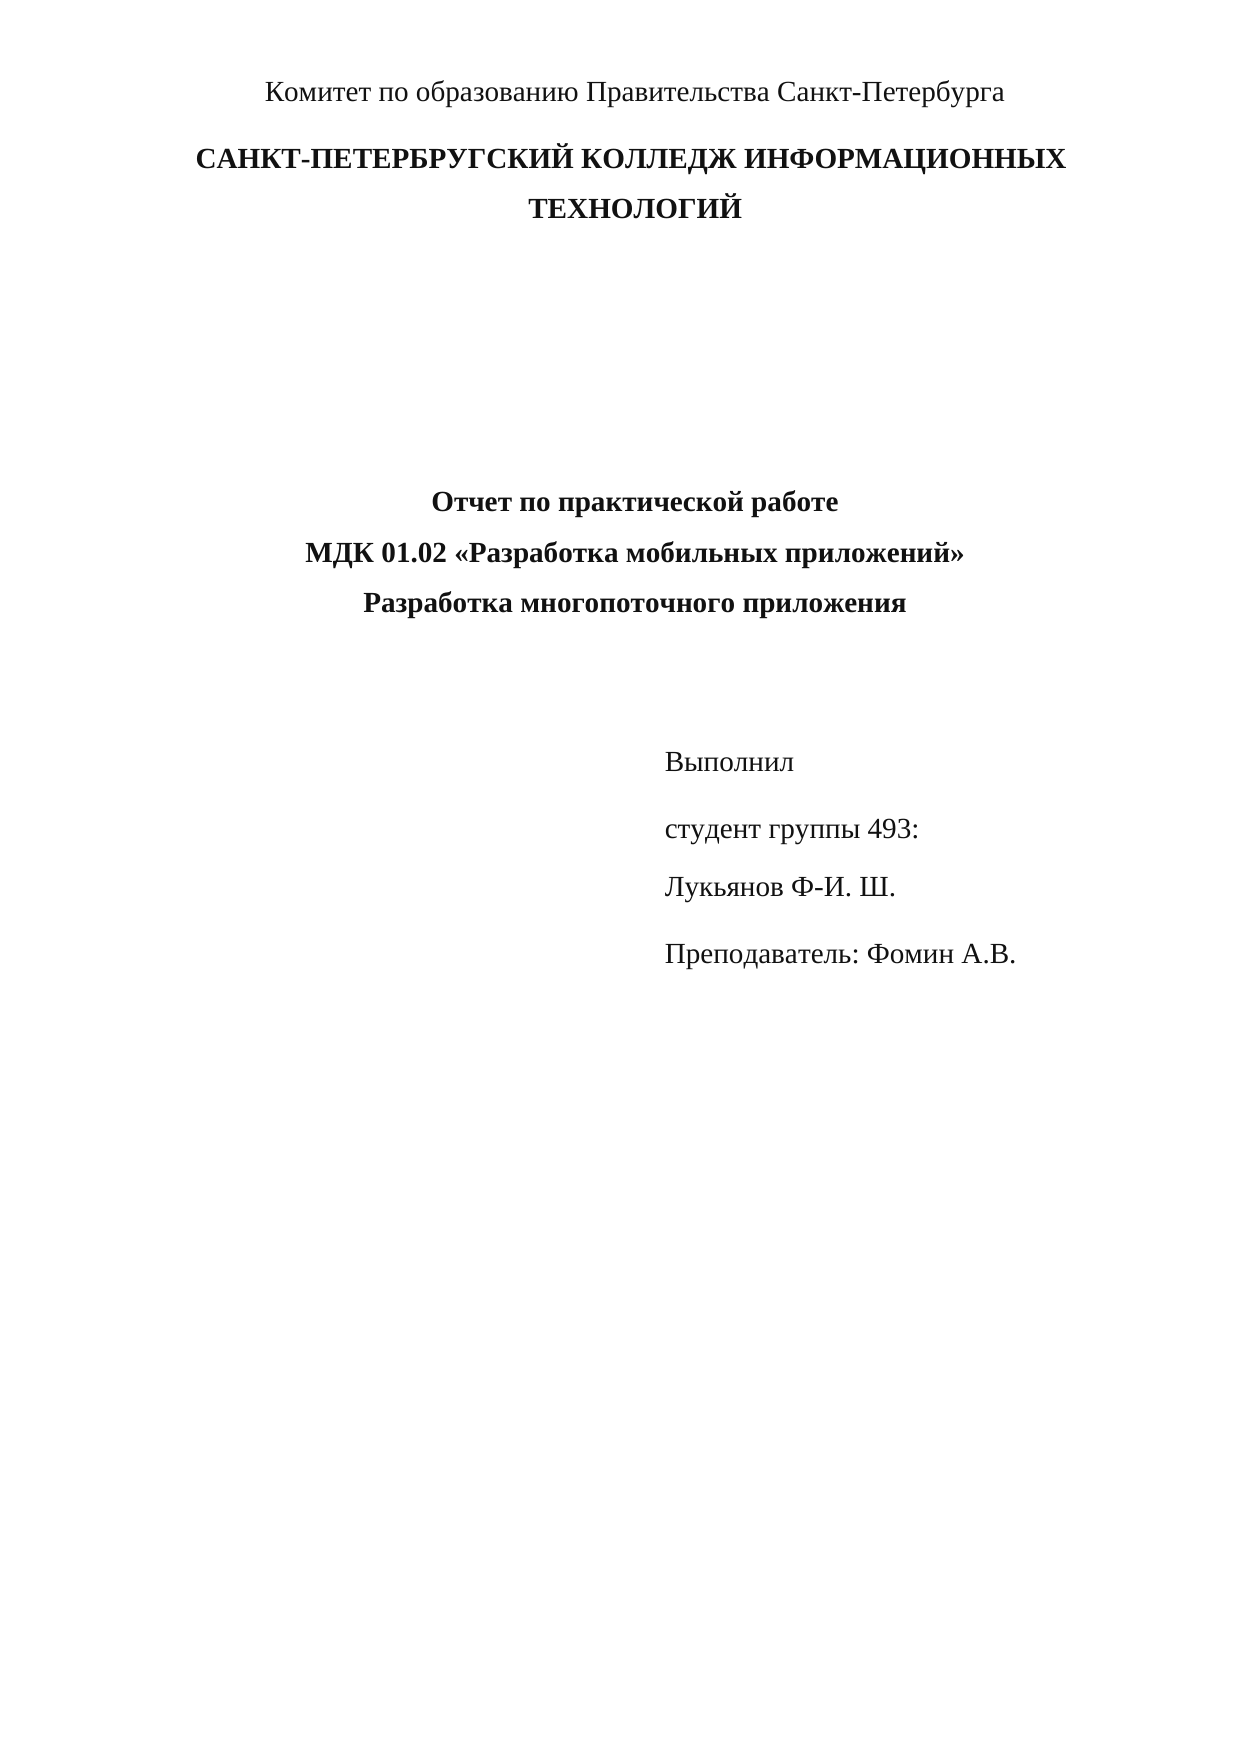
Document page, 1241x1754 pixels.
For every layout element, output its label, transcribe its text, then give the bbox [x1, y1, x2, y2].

text Выполнил [664, 744, 1152, 778]
text САНКТ-ПЕТЕРБРУГСКИЙ КОЛЛЕДЖ ИНФОРМАЦИОННЫХ ТЕХНОЛОГИЙ [118, 141, 1152, 225]
text студент группы 493: [919, 811, 1152, 844]
text Отчет по практической работе МДК 01.02 «Разработка мобильных приложений» Разработка многопоточного приложения [118, 484, 1152, 618]
text Лукьянов Ф-И. Ш. [664, 869, 1152, 903]
text Преподаватель: Фомин А.В. [1016, 937, 1152, 970]
text Комитет по образованию Правительства Санкт-Петербурга [118, 74, 1152, 107]
